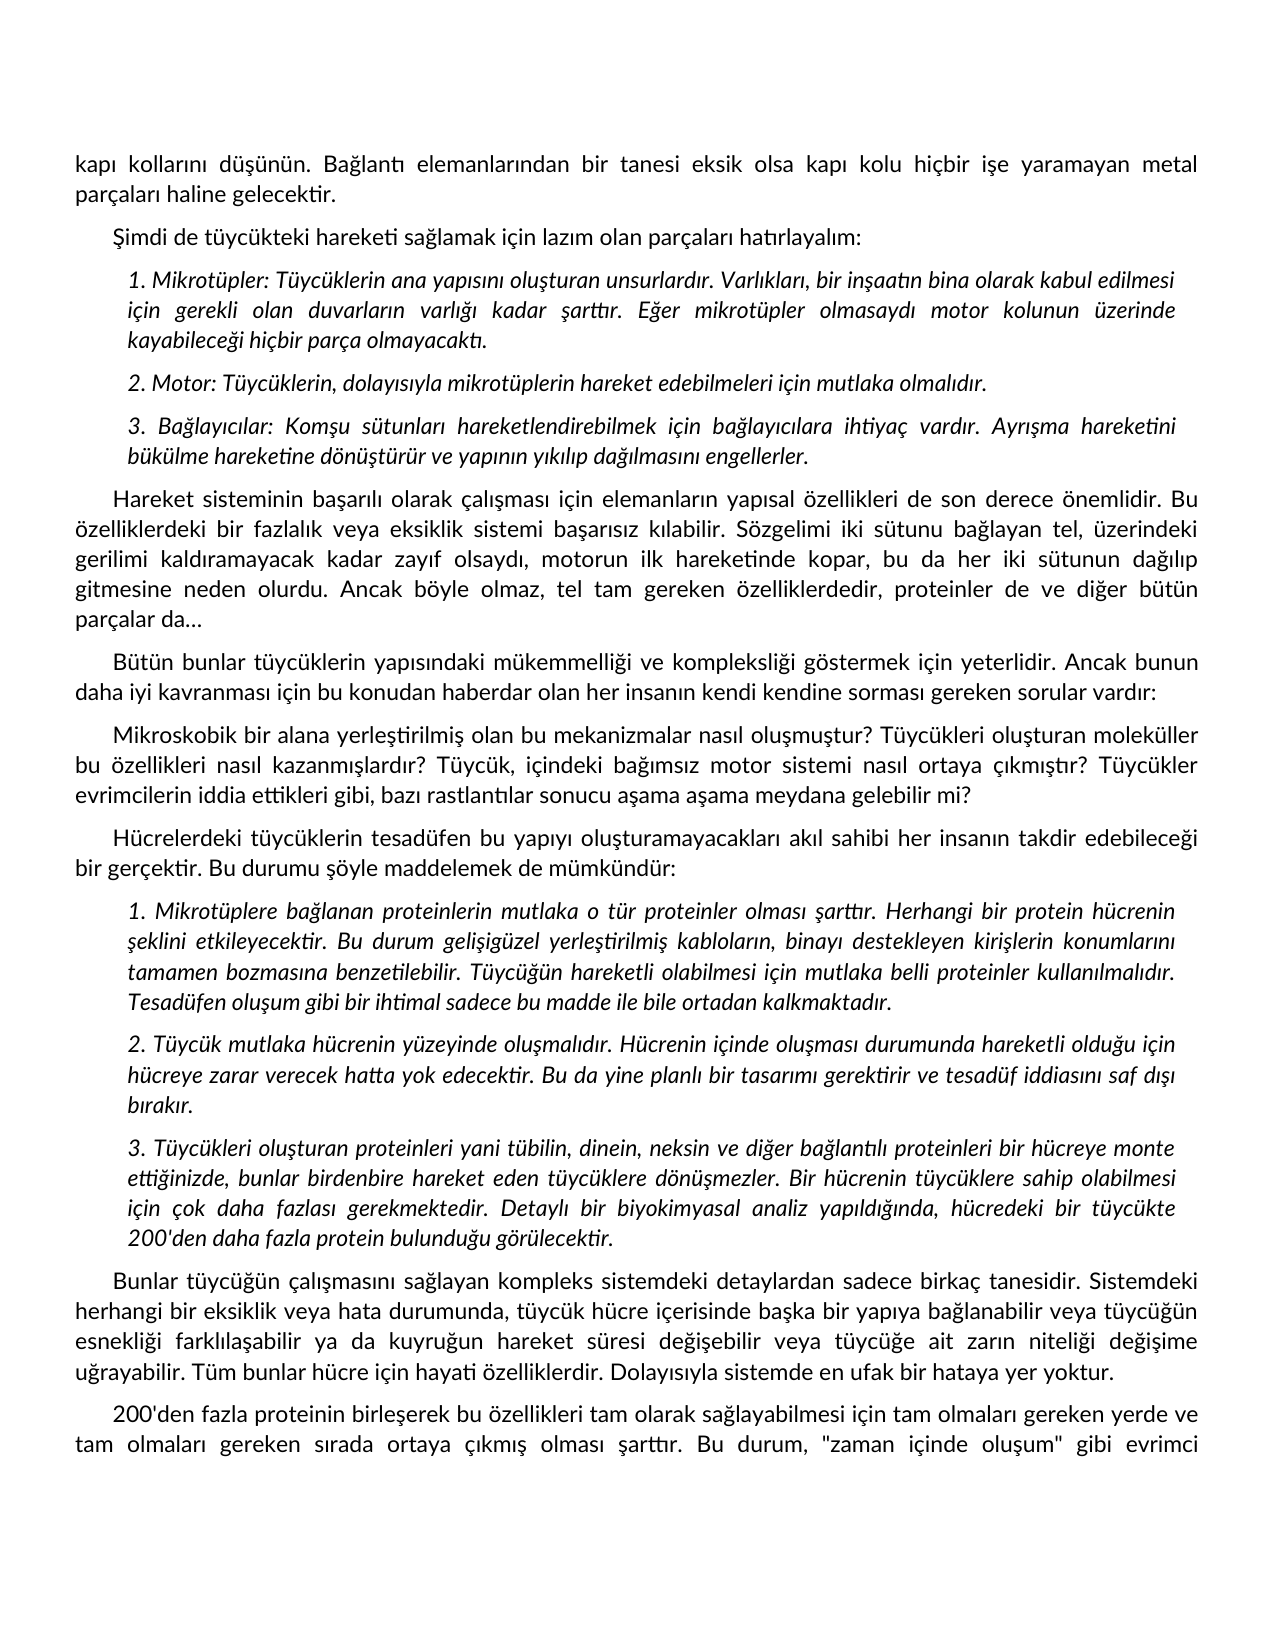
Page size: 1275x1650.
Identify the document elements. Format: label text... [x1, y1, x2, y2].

text 200'den fazla proteinin birleşerek bu özellikleri tam olarak sağlayabilmesi için tam olmaları gereken yerde ve tam olmaları gereken sırada ortaya çıkmış olması şarttır. Bu durum, "zaman içinde oluşum" gibi evrimci [75, 1400, 1200, 1458]
text 2. Tüycük mutlaka hücrenin yüzeyinde oluşmalıdır. Hücrenin içinde oluşması durumunda hareketli olduğu için hücreye zarar verecek hatta yok edecektir. Bu da yine planlı bir tasarımı gerektirir ve tesadüf iddiasını saf dışı bırakır. [127, 1030, 1177, 1118]
text 1. Mikrotüplere bağlanan proteinlerin mutlaka o tür proteinler olması şarttır. Herhangi bir protein hücrenin şeklini etkileyecektir. Bu durum gelişigüzel yerleştirilmiş kabloların, binayı destekleyen kirişlerin konumlarını tamamen bozmasına benzetilebilir. Tüycüğün hareketli olabilmesi için mutlaka belli proteinler kullanılmalıdır. Tesadüfen oluşum gibi bir ihtimal sadece bu madde ile bile ortadan kalkmaktadır. [127, 897, 1177, 1015]
text 3. Tüycükleri oluşturan proteinleri yani tübilin, dinein, neksin ve diğer bağlantılı proteinleri bir hücreye monte ettiğinizde, bunlar birdenbire hareket eden tüycüklere dönüşmezler. Bir hücrenin tüycüklere sahip olabilmesi için çok daha fazlası gerekmektedir. Detaylı bir biyokimyasal analiz yapıldığında, hücredeki bir tüycükte 200'den daha fazla protein bulunduğu görülecektir. [127, 1133, 1177, 1251]
text Şimdi de tüycükteki hareketi sağlamak için lazım olan parçaları hatırlayalım: [75, 223, 1200, 250]
text Mikroskobik bir alana yerleştirilmiş olan bu mekanizmalar nasıl oluşmuştur? Tüycükleri oluşturan moleküller bu özellikleri nasıl kazanmışlardır? Tüycük, içindeki bağımsız motor sistemi nasıl ortaya çıkmıştır? Tüycükler evrimcilerin iddia ettikleri gibi, bazı rastlantılar sonucu aşama aşama meydana gelebilir mi? [75, 721, 1200, 809]
text 2. Motor: Tüycüklerin, dolayısıyla mikrotüplerin hareket edebilmeleri için mutlaka olmalıdır. [127, 369, 1177, 396]
text 1. Mikrotüpler: Tüycüklerin ana yapısını oluşturan unsurlardır. Varlıkları, bir inşaatın bina olarak kabul edilmesi için gerekli olan duvarların varlığı kadar şarttır. Eğer mikrotüpler olmasaydı motor kolunun üzerinde kayabileceği hiçbir parça olmayacaktı. [127, 266, 1177, 353]
text Hareket sisteminin başarılı olarak çalışması için elemanların yapısal özellikleri de son derece önemlidir. Bu özelliklerdeki bir fazlalık veya eksiklik sistemi başarısız kılabilir. Sözgelimi iki sütunu bağlayan tel, üzerindeki gerilimi kaldıramayacak kadar zayıf olsaydı, motorun ilk hareketinde kopar, bu da her iki sütunun dağılıp gitmesine neden olurdu. Ancak böyle olmaz, tel tam gereken özelliklerdedir, proteinler de ve diğer bütün parçalar da… [75, 484, 1200, 633]
text Hücrelerdeki tüycüklerin tesadüfen bu yapıyı oluşturamayacakları akıl sahibi her insanın takdir edebileceği bir gerçektir. Bu durumu şöyle maddelemek de mümkündür: [75, 824, 1200, 882]
text 3. Bağlayıcılar: Komşu sütunları hareketlendirebilmek için bağlayıcılara ihtiyaç vardır. Ayrışma hareketini bükülme hareketine dönüştürür ve yapının yıkılıp dağılmasını engellerler. [127, 411, 1177, 469]
text Bütün bunlar tüycüklerin yapısındaki mükemmelliği ve kompleksliği göstermek için yeterlidir. Ancak bunun daha iyi kavranması için bu konudan haberdar olan her insanın kendi kendine sorması gereken sorular vardır: [75, 648, 1200, 706]
text kapı kollarını düşünün. Bağlantı elemanlarından bir tanesi eksik olsa kapı kolu hiçbir işe yaramayan metal parçaları haline gelecektir. [75, 150, 1200, 208]
text Bunlar tüycüğün çalışmasını sağlayan kompleks sistemdeki detaylardan sadece birkaç tanesidir. Sistemdeki herhangi bir eksiklik veya hata durumunda, tüycük hücre içerisinde başka bir yapıya bağlanabilir veya tüycüğün esnekliği farklılaşabilir ya da kuyruğun hareket süresi değişebilir veya tüycüğe ait zarın niteliği değişime uğrayabilir. Tüm bunlar hücre için hayati özelliklerdir. Dolayısıyla sistemde en ufak bir hataya yer yoktur. [75, 1267, 1200, 1385]
